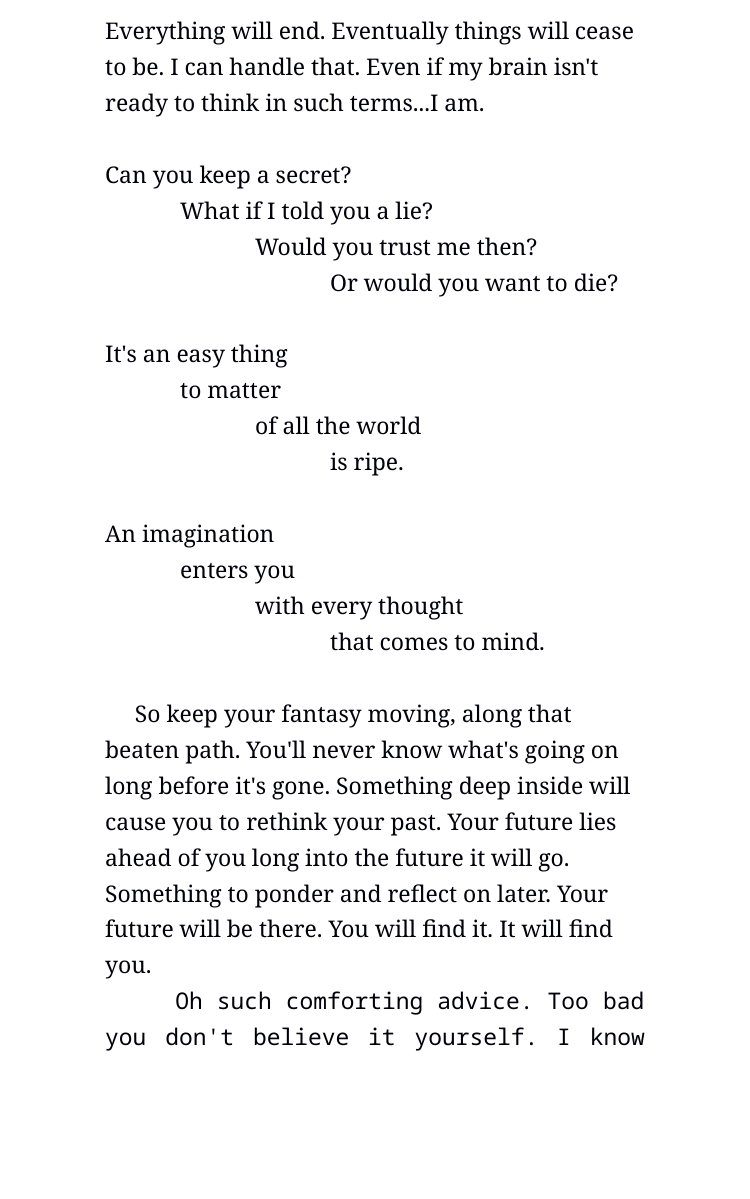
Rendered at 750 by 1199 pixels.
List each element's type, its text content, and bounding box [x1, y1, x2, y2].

text with every thought [105, 590, 645, 621]
text to matter [105, 374, 645, 406]
text Would you trust me then? [105, 231, 645, 262]
text Can you keep a secret? [105, 159, 645, 190]
text So keep your fantasy moving, along that beaten path. You'll never know what's going on long before it's gone. Something deep inside will cause you to rethink your past. Your future lies ahead of you long into the future it will go. Something to ponder and reflect on later. Your future will be there. You will find it. It will find you. [105, 698, 645, 981]
text Everything will end. Eventually things will cease to be. I can handle that. Even if my brain isn't ready to think in such terms...I am. [105, 15, 645, 118]
text What if I told you a lie? [105, 195, 645, 226]
text is ripe. [105, 446, 645, 477]
text of all the world [105, 410, 645, 442]
text Oh such comforting advice. Too bad you don't believe it yourself. I know [105, 985, 645, 1052]
text Or would you want to die? [105, 267, 645, 298]
text An imagination [105, 518, 645, 549]
text that comes to mind. [105, 626, 645, 657]
text It's an easy thing [105, 338, 645, 370]
text enters you [105, 554, 645, 585]
